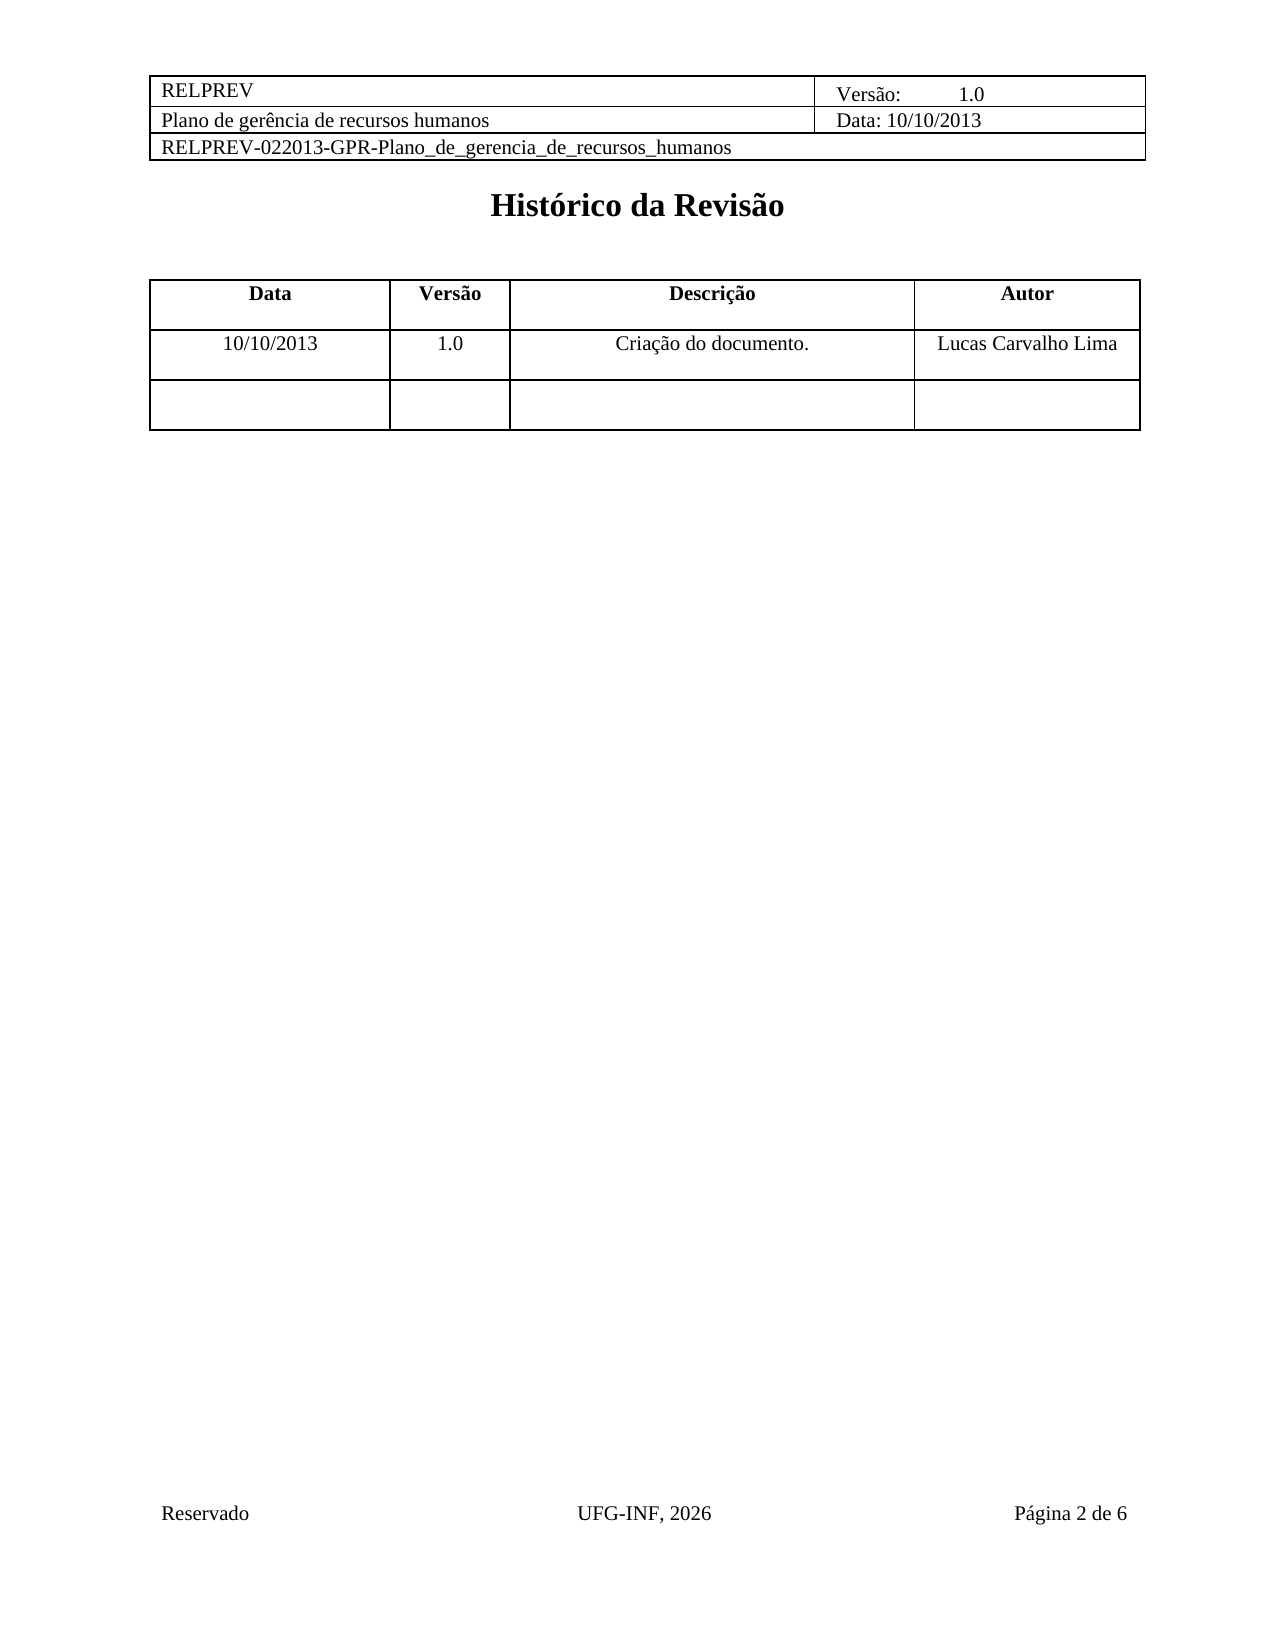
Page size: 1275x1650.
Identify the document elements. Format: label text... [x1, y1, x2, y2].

table_cell [915, 381, 1139, 429]
table_header Autor [915, 281, 1139, 329]
table_cell [391, 381, 509, 429]
table_header Versão [391, 281, 509, 329]
table_cell Lucas Carvalho Lima [915, 331, 1139, 379]
table_cell 1.0 [391, 331, 509, 379]
table_header Descrição [511, 281, 914, 329]
table_cell Criação do documento. [511, 331, 914, 379]
table_cell [511, 381, 914, 429]
table_cell [151, 381, 389, 429]
text Histórico da Revisão [150, 185, 1125, 224]
table_cell 10/10/2013 [151, 331, 389, 379]
table_header Data [151, 281, 389, 329]
